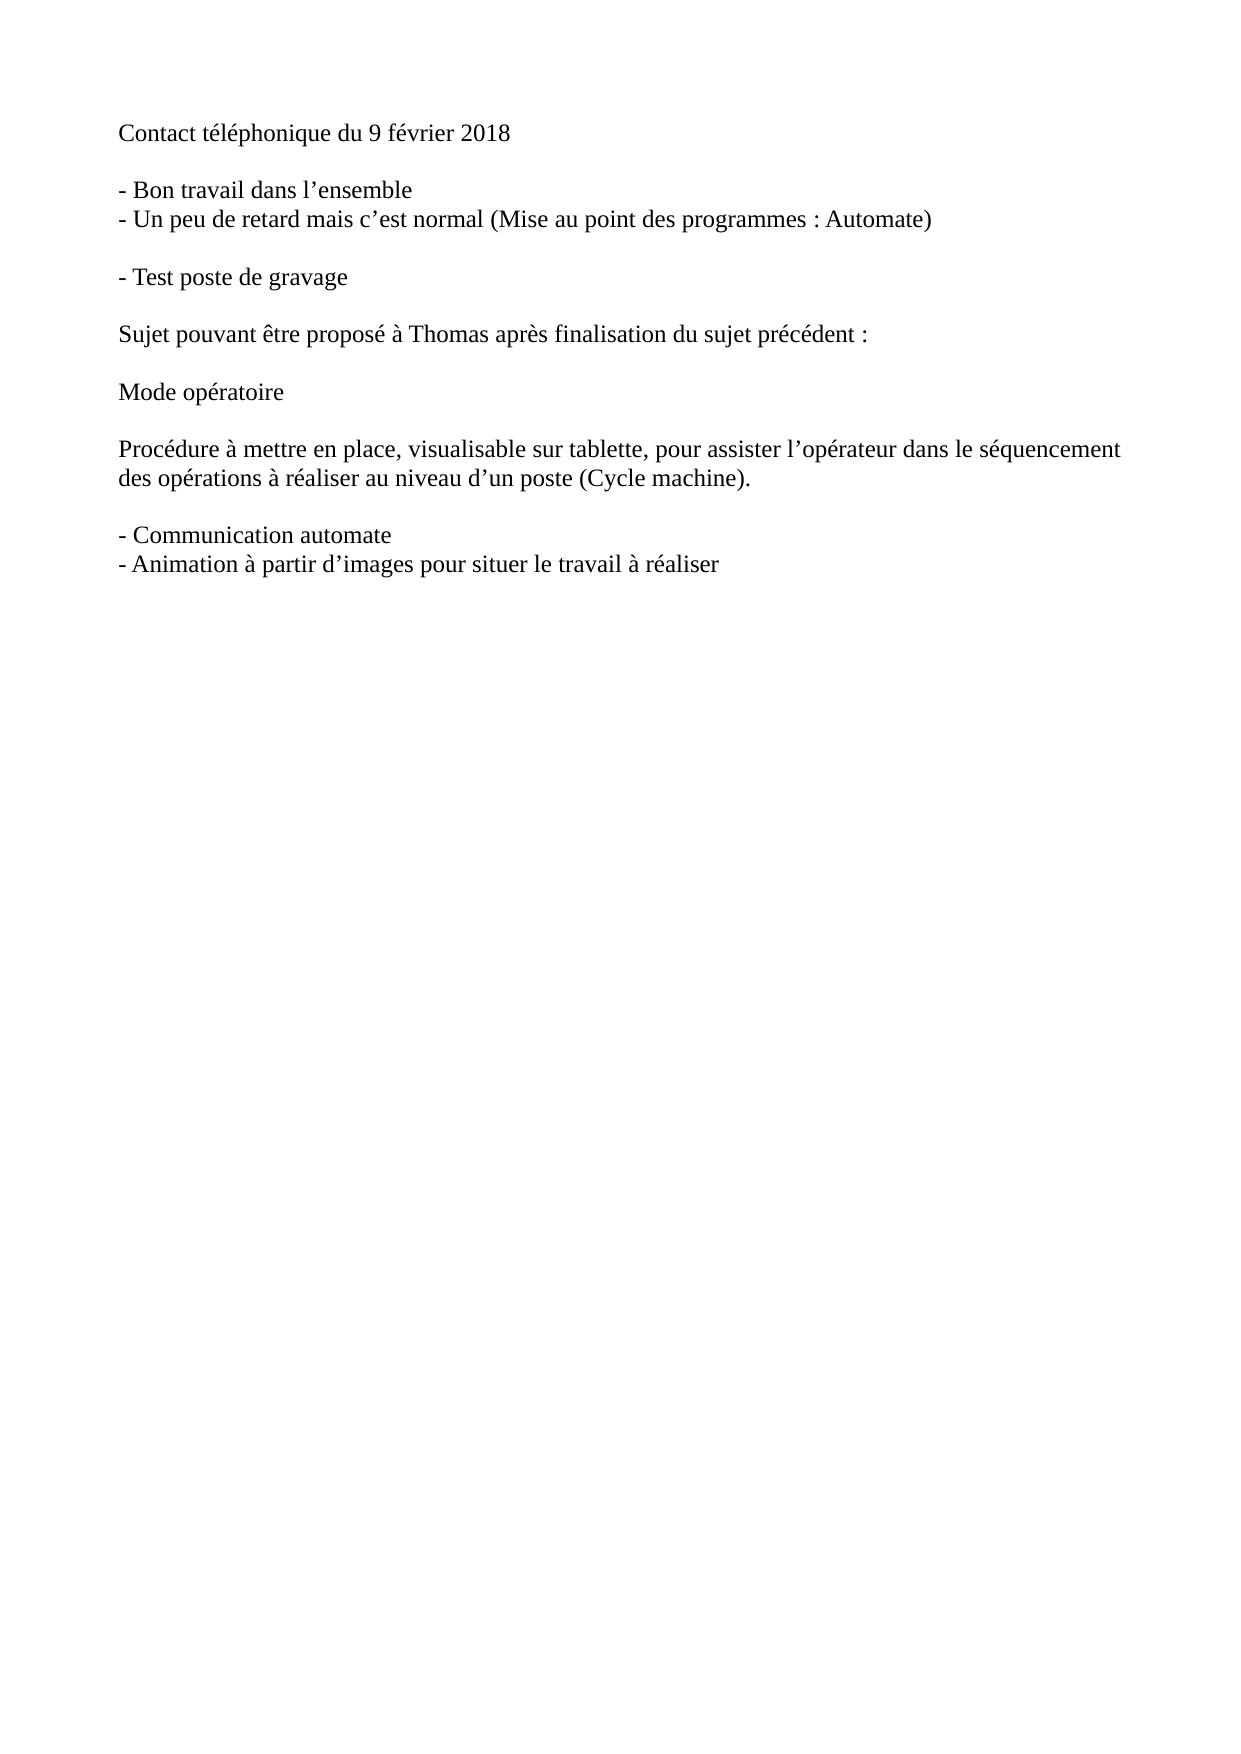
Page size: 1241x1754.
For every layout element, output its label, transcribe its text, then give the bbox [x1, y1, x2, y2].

text Mode opératoire [118, 377, 1122, 406]
text Sujet pouvant être proposé à Thomas après finalisation du sujet précédent : [118, 319, 1122, 348]
text Procédure à mettre en place, visualisable sur tablette, pour assister l’opérateur dans le séquencement des opérations à réaliser au niveau d’un poste (Cycle machine). [118, 434, 1122, 492]
text - Bon travail dans l’ensemble [118, 176, 1122, 204]
text Contact téléphonique du 9 février 2018 [118, 118, 1122, 147]
text - Un peu de retard mais c’est normal (Mise au point des programmes : Automate) [118, 204, 1122, 233]
text - Animation à partir d’images pour situer le travail à réaliser [118, 549, 1122, 578]
text - Communication automate [118, 521, 1122, 549]
text - Test poste de gravage [118, 262, 1122, 291]
